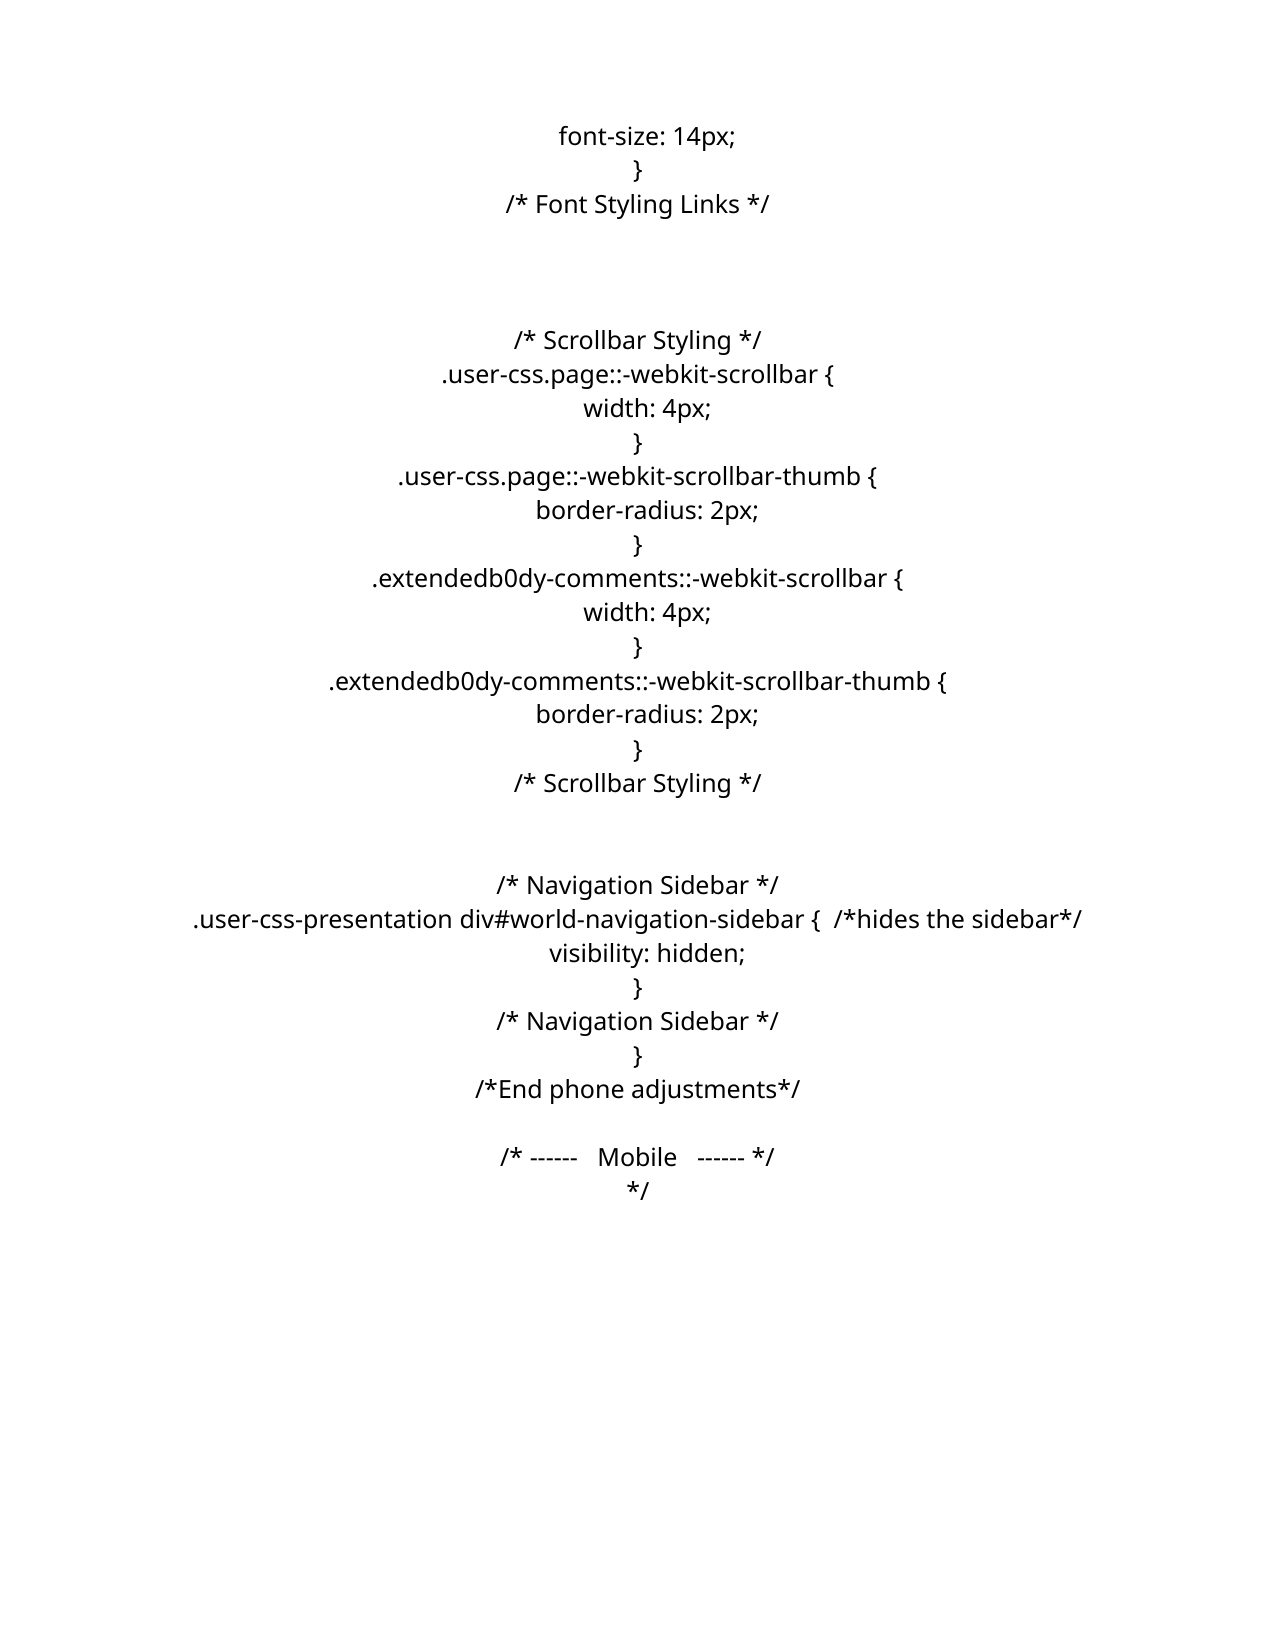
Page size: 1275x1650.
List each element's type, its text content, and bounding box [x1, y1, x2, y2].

text border-radius: 2px; [118, 697, 1157, 731]
text .user-css-presentation div#world-navigation-sidebar { /*hides the sidebar*/ [118, 902, 1157, 936]
text } [118, 1038, 1157, 1072]
text border-radius: 2px; [118, 493, 1157, 527]
text width: 4px; [118, 595, 1157, 629]
text } [118, 970, 1157, 1004]
text font-size: 14px; [118, 118, 1157, 152]
text /* Navigation Sidebar */ [118, 867, 1157, 902]
text } [118, 152, 1157, 186]
text .user-css.page::-webkit-scrollbar-thumb { [118, 459, 1157, 493]
text } [118, 731, 1157, 765]
text /* Navigation Sidebar */ [118, 1004, 1157, 1038]
text .extendedb0dy-comments::-webkit-scrollbar { [118, 561, 1157, 595]
text } [118, 629, 1157, 663]
text width: 4px; [118, 391, 1157, 425]
text /* Scrollbar Styling */ [118, 765, 1157, 799]
text } [118, 527, 1157, 561]
text /* Scrollbar Styling */ [118, 322, 1157, 357]
text */ [118, 1174, 1157, 1208]
text } [118, 425, 1157, 459]
text .extendedb0dy-comments::-webkit-scrollbar-thumb { [118, 663, 1157, 697]
text /* ------ Mobile ------ */ [118, 1140, 1157, 1174]
text visibility: hidden; [118, 936, 1157, 970]
text /* Font Styling Links */ [118, 186, 1157, 220]
text .user-css.page::-webkit-scrollbar { [118, 357, 1157, 391]
text /*End phone adjustments*/ [118, 1072, 1157, 1106]
